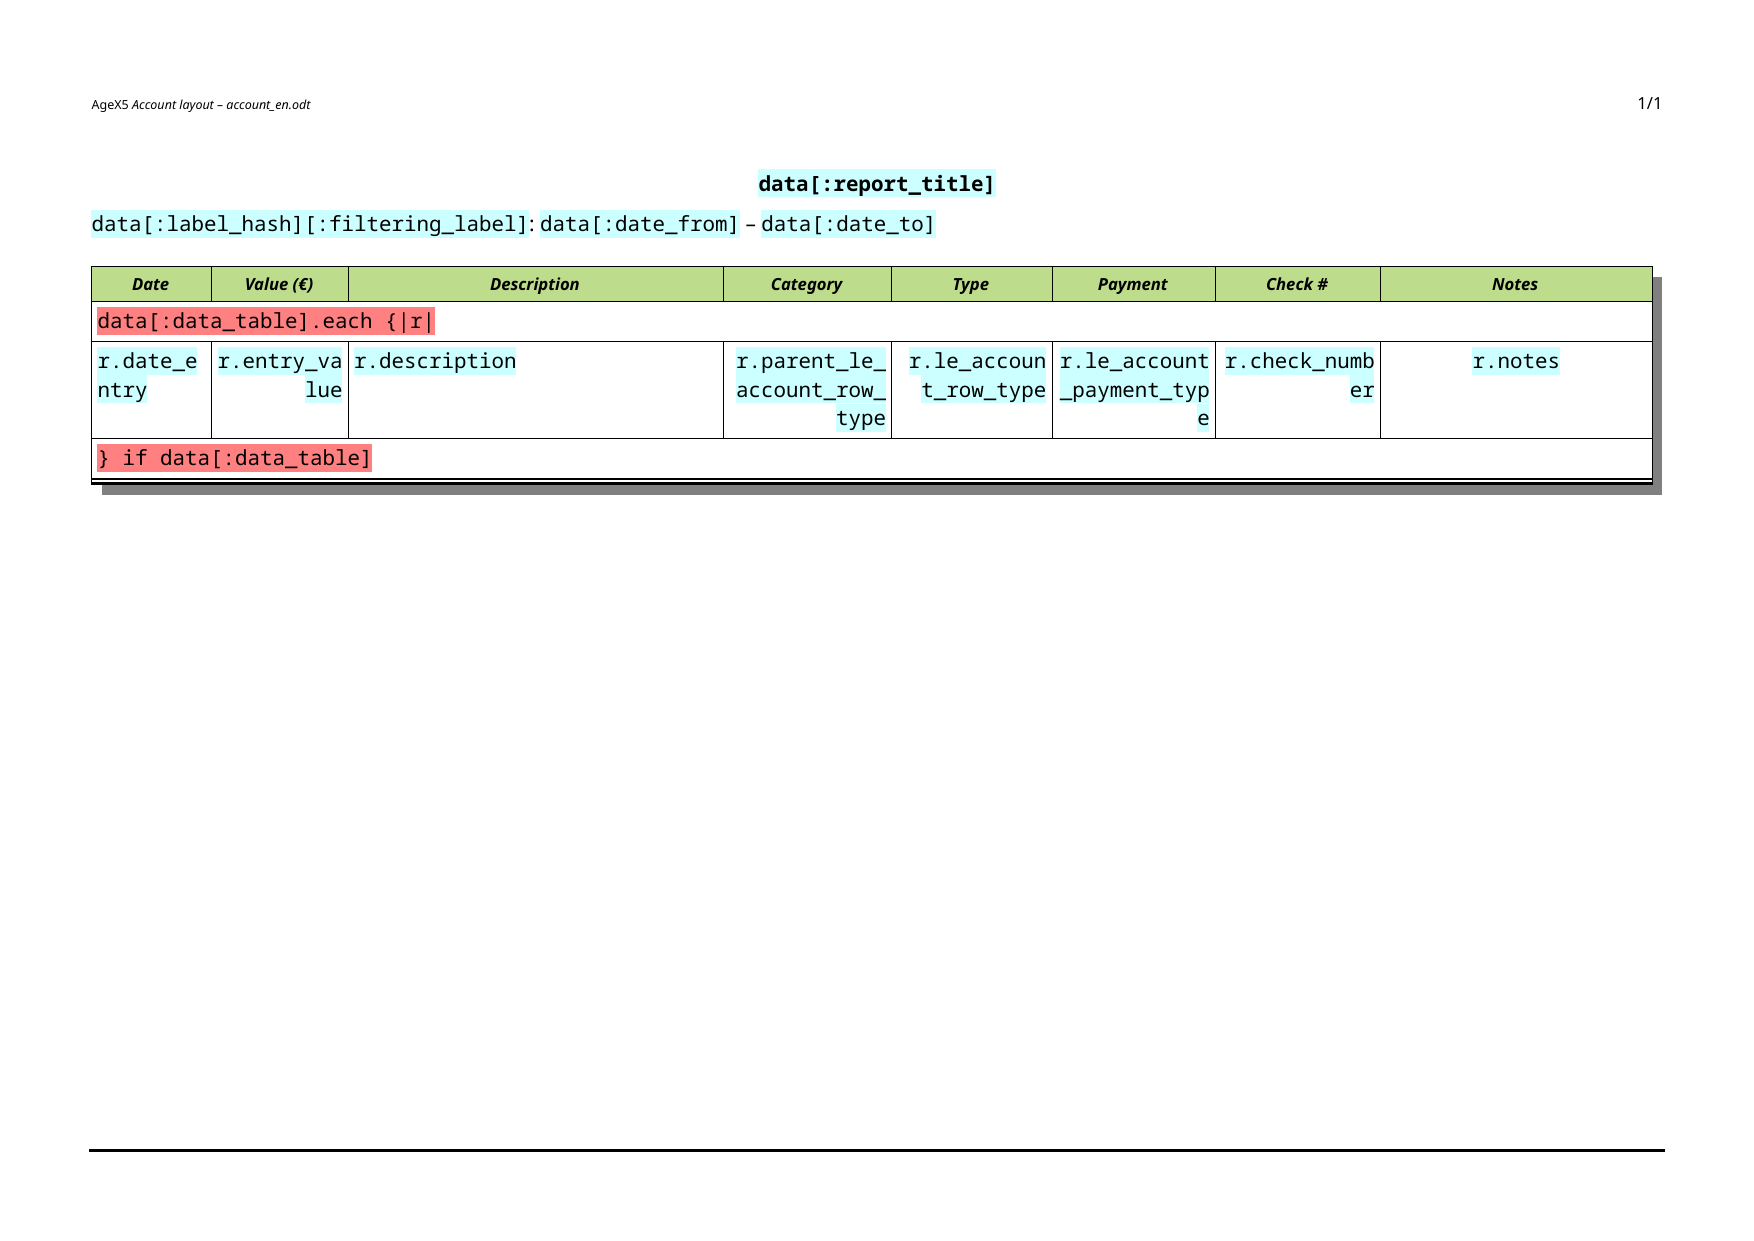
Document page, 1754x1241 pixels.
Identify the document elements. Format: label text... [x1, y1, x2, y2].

table_header Value (€) [212, 267, 348, 301]
table_cell r.description [349, 342, 723, 438]
table_cell r.entry_value [212, 342, 348, 438]
subtitle data[:report_title] [91, 169, 758, 197]
table_cell r.notes [1381, 342, 1652, 438]
table_cell r.le_account_row_type [892, 342, 1052, 438]
table_cell } if data[:data_table] [92, 439, 1652, 478]
table_header Check # [1216, 267, 1380, 301]
table_header Category [724, 267, 891, 301]
text data[:label_hash][:filtering_label]: data[:date_from] – data[:date_to] [91, 209, 1662, 238]
table_header Payment [1053, 267, 1215, 301]
table_header Notes [1381, 267, 1652, 301]
table_cell r.check_number [1216, 342, 1380, 438]
table_header Date [92, 267, 211, 301]
table_cell r.le_account_payment_type [1053, 342, 1215, 438]
table_header Description [349, 267, 723, 301]
table_cell r.parent_le_account_row_type [724, 342, 891, 438]
subtitle data[:report_title] [996, 169, 1662, 197]
table_cell r.date_entry [92, 342, 211, 438]
table_header Type [892, 267, 1052, 301]
table_cell data[:data_table].each {|r| [92, 302, 1652, 341]
